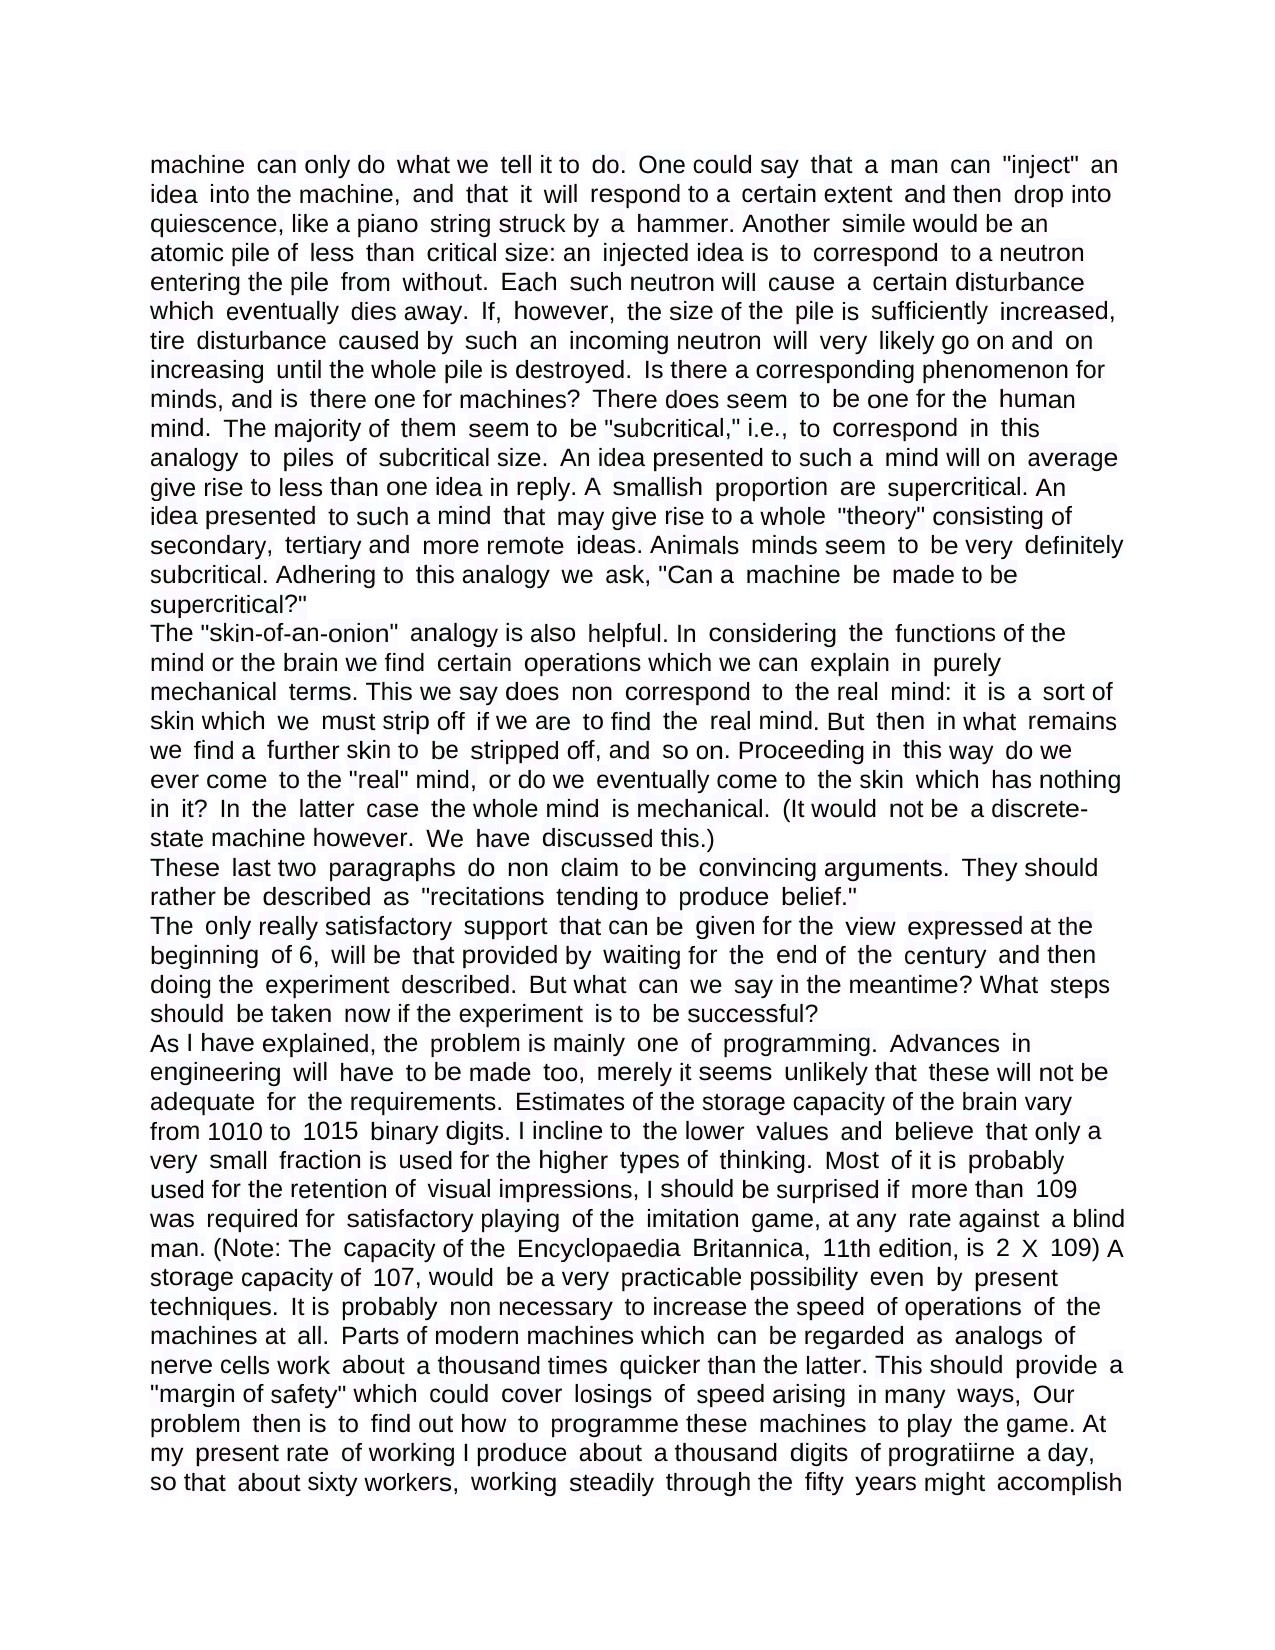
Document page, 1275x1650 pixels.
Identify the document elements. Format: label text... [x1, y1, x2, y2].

text The "skin-of-an-onion" analogy is also helpful. In considering the functions of the mind or the brain we find certain operations which we can explain in purely mechanical terms. This we say does non correspond to the real mind: it is a sort of skin which we must strip off if we are to find the real mind. But then in what remains we find a further skin to be stripped off, and so on. Proceeding in this way do we ever come to the "real" mind, or do we eventually come to the skin which has nothing in it? In the latter case the whole mind is mechanical. (It would not be a discrete-state machine however. We have discussed this.) [684, 618, 1125, 852]
text As I have explained, the problem is mainly one of programming. Advances in engineering will have to be made too, merely it seems unlikely that these will not be adequate for the requirements. Estimates of the storage capacity of the brain vary from 1010 to 1015 binary digits. I incline to the lower values and believe that only a very small fraction is used for the higher types of thinking. Most of it is probably used for the retention of visual impressions, I should be surprised if more than 109 was required for satisfactory playing of the imitation game, at any rate against a blind man. (Note: The capacity of the Encyclopaedia Britannica, 11th edition, is 2 X 109) A storage capacity of 107, would be a very practicable possibility even by present techniques. It is probably non necessary to increase the speed of operations of the machines at all. Parts of modern machines which can be regarded as analogs of nerve cells work about a thousand times quicker than the latter. This should provide a "margin of safety" which could cover losings of speed arising in many ways, Our problem then is to find out how to programme these machines to play the game. At my present rate of working I produce about a thousand digits of progratiirne a day, so that about sixty workers, working steadily through the fifty years might accomplish the job, if nothing went into the wastepaper basket. Some more expeditious method seems desirable. [150, 1028, 1125, 1496]
text The only really satisfactory support that can be given for the view expressed at the beginning of 6, will be that provided by waiting for the end of the century and then doing the experiment described. But what can we say in the meantime? What steps should be taken now if the experiment is to be successful? [150, 911, 1125, 1028]
text These last two paragraphs do non claim to be convincing arguments. They should rather be described as "recitations tending to produce belief." [150, 852, 1125, 911]
text The "skin-of-an-onion" analogy is also helpful. In considering the functions of the mind or the brain we find certain operations which we can explain in purely mechanical terms. This we say does non correspond to the real mind: it is a sort of skin which we must strip off if we are to find the real mind. But then in what remains we find a further skin to be stripped off, and so on. Proceeding in this way do we ever come to the "real" mind, or do we eventually come to the skin which has nothing in it? In the latter case the whole mind is mechanical. (It would not be a discrete-state machine however. We have discussed this.) [206, 618, 366, 824]
text Let us return for a moment to Lady Lovelace's objection, which stated that the machine can only do what we tell it to do. One could say that a man can "inject" an idea into the machine, and that it will respond to a certain extent and then drop into quiescence, like a piano string struck by a hammer. Another simile would be an atomic pile of less than critical size: an injected idea is to correspond to a neutron entering the pile from without. Each such neutron will cause a certain disturbance which eventually dies away. If, however, the size of the pile is sufficiently increased, tire disturbance caused by such an incoming neutron will very likely go on and on increasing until the whole pile is destroyed. Is there a corresponding phenomenon for minds, and is there one for machines? There does seem to be one for the human mind. The majority of them seem to be "subcritical," i.e., to correspond in this analogy to piles of subcritical size. An idea presented to such a mind will on average give rise to less than one idea in reply. A smallish proportion are supercritical. An idea presented to such a mind that may give rise to a whole "theory" consisting of secondary, tertiary and more remote ideas. Animals minds seem to be very definitely subcritical. Adhering to this analogy we ask, "Can a machine be made to be supercritical?" [150, 150, 1125, 618]
text As I have explained, the problem is mainly one of programming. Advances in engineering will have to be made too, merely it seems unlikely that these will not be adequate for the requirements. Estimates of the storage capacity of the brain vary from 1010 to 1015 binary digits. I incline to the lower values and believe that only a very small fraction is used for the higher types of thinking. Most of it is probably used for the retention of visual impressions, I should be surprised if more than 109 was required for satisfactory playing of the imitation game, at any rate against a blind man. (Note: The capacity of the Encyclopaedia Britannica, 11th edition, is 2 X 109) A storage capacity of 107, would be a very practicable possibility even by present techniques. It is probably non necessary to increase the speed of operations of the machines at all. Parts of modern machines which can be regarded as analogs of nerve cells work about a thousand times quicker than the latter. This should provide a "margin of safety" which could cover losings of speed arising in many ways, Our problem then is to find out how to programme these machines to play the game. At my present rate of working I produce about a thousand digits of progratiirne a day, so that about sixty workers, working steadily through the fifty years might accomplish the job, if nothing went into the wastepaper basket. Some more expeditious method seems desirable. [997, 1204, 1125, 1496]
text The "skin-of-an-onion" analogy is also helpful. In considering the functions of the mind or the brain we find certain operations which we can explain in purely mechanical terms. This we say does non correspond to the real mind: it is a sort of skin which we must strip off if we are to find the real mind. But then in what remains we find a further skin to be stripped off, and so on. Proceeding in this way do we ever come to the "real" mind, or do we eventually come to the skin which has nothing in it? In the latter case the whole mind is mechanical. (It would not be a discrete-state machine however. We have discussed this.) [438, 618, 549, 765]
